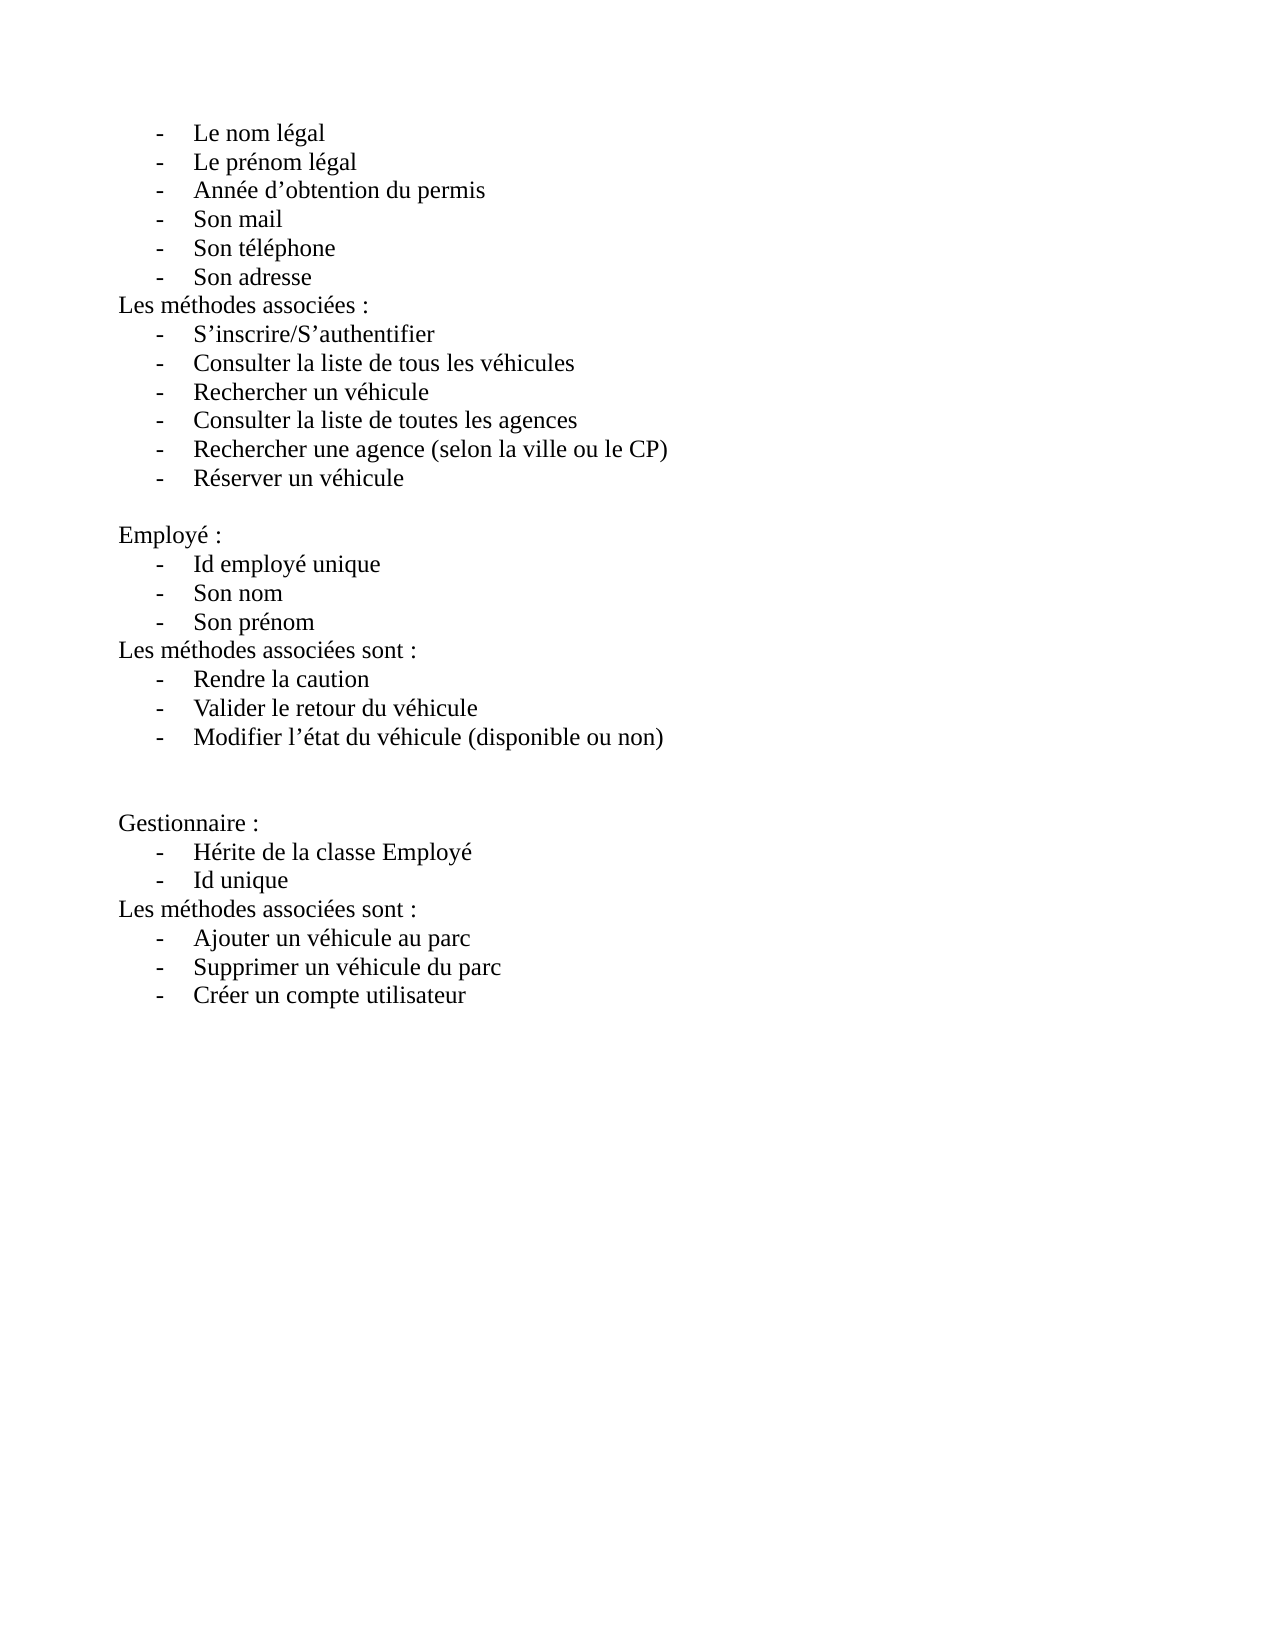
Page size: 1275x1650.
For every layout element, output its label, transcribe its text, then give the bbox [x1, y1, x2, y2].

list Rendre la caution [156, 664, 1157, 693]
list Rechercher une agence (selon la ville ou le CP) [156, 434, 1157, 463]
list S’inscrire/S’authentifier [156, 319, 1157, 348]
list Modifier l’état du véhicule (disponible ou non) [156, 722, 1157, 751]
list Hérite de la classe Employé [156, 837, 1157, 866]
text Gestionnaire : [118, 808, 1157, 837]
list Son nom [156, 578, 1157, 607]
text Les méthodes associées : [118, 291, 1157, 319]
list Année d’obtention du permis [156, 176, 1157, 204]
list Consulter la liste de tous les véhicules [156, 348, 1157, 377]
list Le nom légal [156, 118, 1157, 147]
list Son prénom [156, 607, 1157, 636]
text Les méthodes associées sont : [118, 636, 1157, 664]
list Son adresse [156, 262, 1157, 291]
list Supprimer un véhicule du parc [156, 952, 1157, 981]
list Rechercher un véhicule [156, 377, 1157, 406]
list Réserver un véhicule [156, 463, 1157, 492]
list Valider le retour du véhicule [156, 693, 1157, 722]
list Son téléphone [156, 233, 1157, 262]
list Créer un compte utilisateur [156, 981, 1157, 1009]
list Id employé unique [156, 549, 1157, 578]
list Consulter la liste de toutes les agences [156, 406, 1157, 434]
text Employé : [118, 521, 1157, 549]
list Id unique [156, 866, 1157, 894]
list Ajouter un véhicule au parc [156, 923, 1157, 952]
list Le prénom légal [156, 147, 1157, 176]
text Les méthodes associées sont : [118, 894, 1157, 923]
list Son mail [156, 204, 1157, 233]
